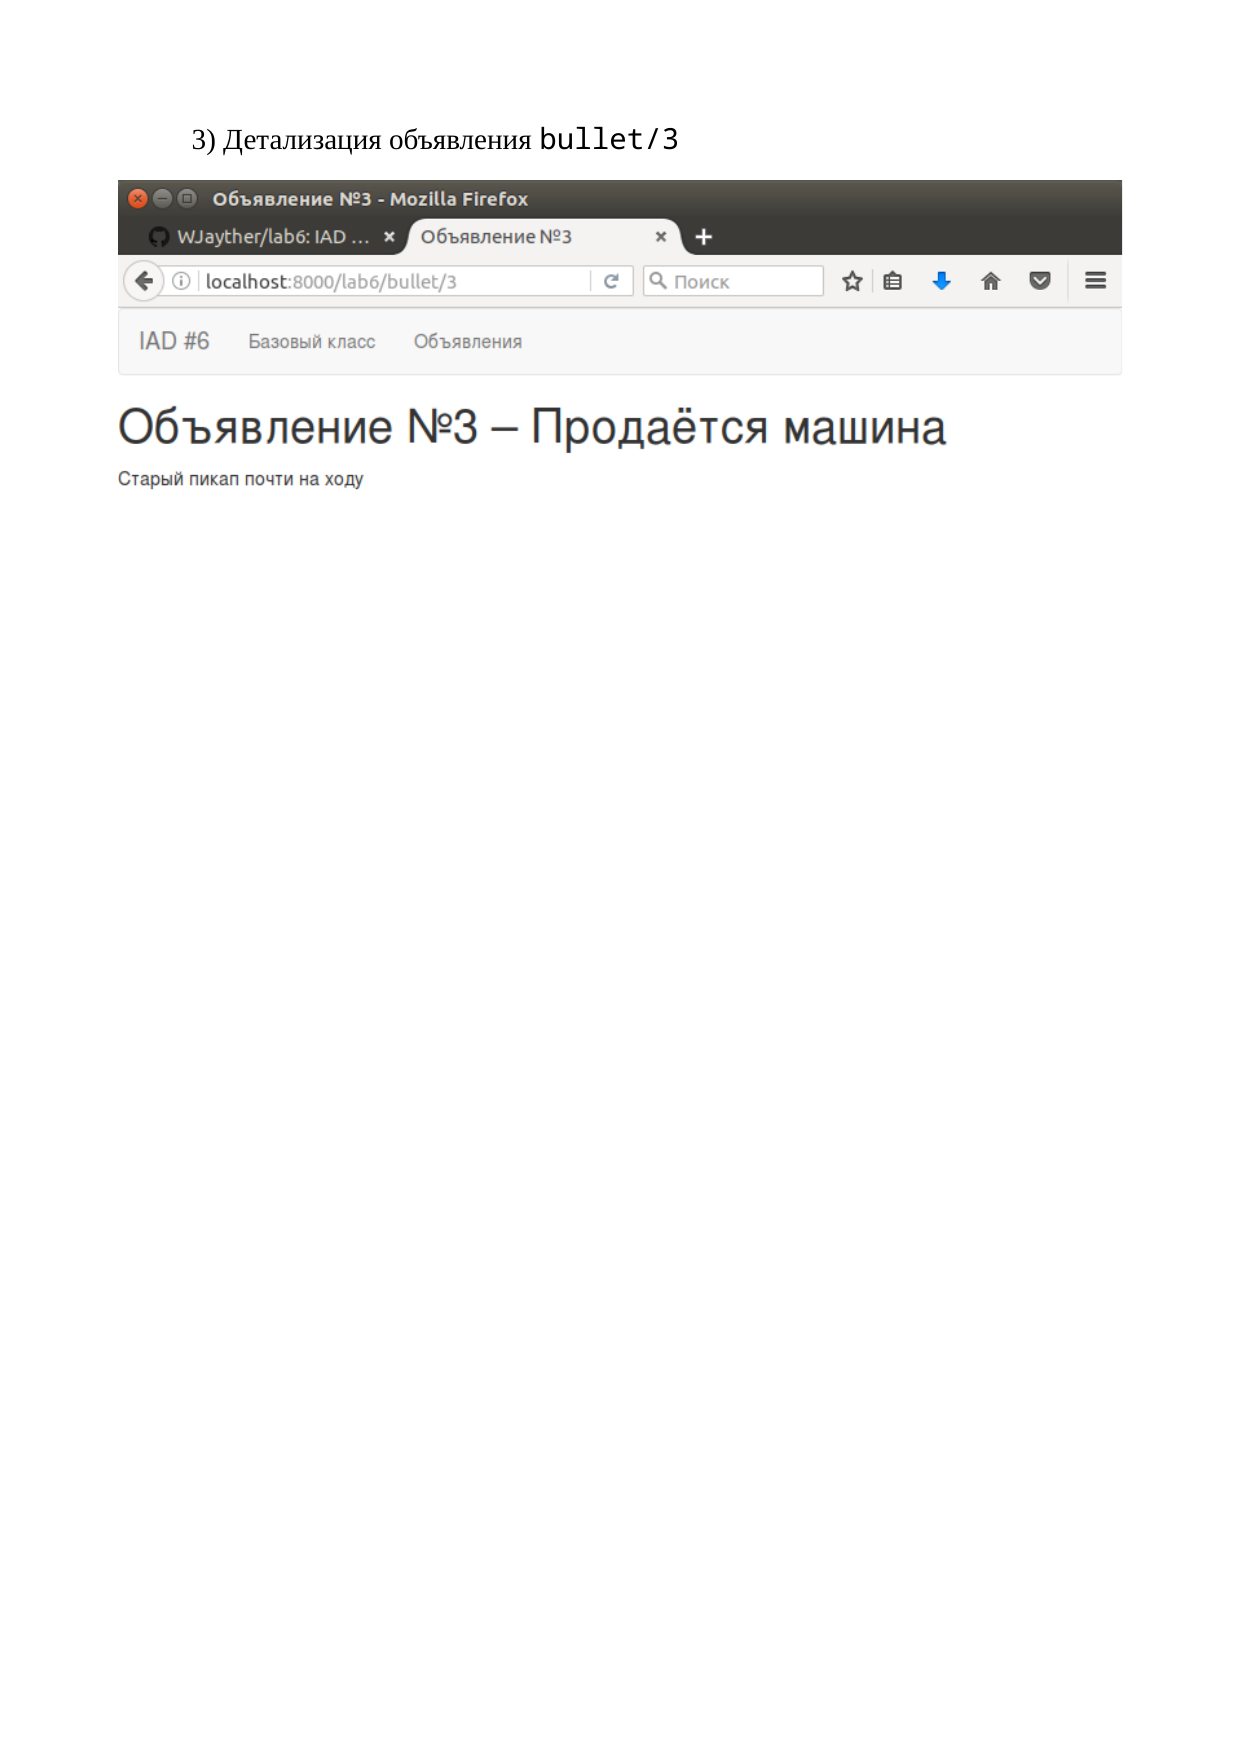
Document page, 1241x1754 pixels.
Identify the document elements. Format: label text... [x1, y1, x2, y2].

text 3) Детализация объявления bullet/3 [118, 118, 1122, 158]
picture [118, 180, 1123, 752]
